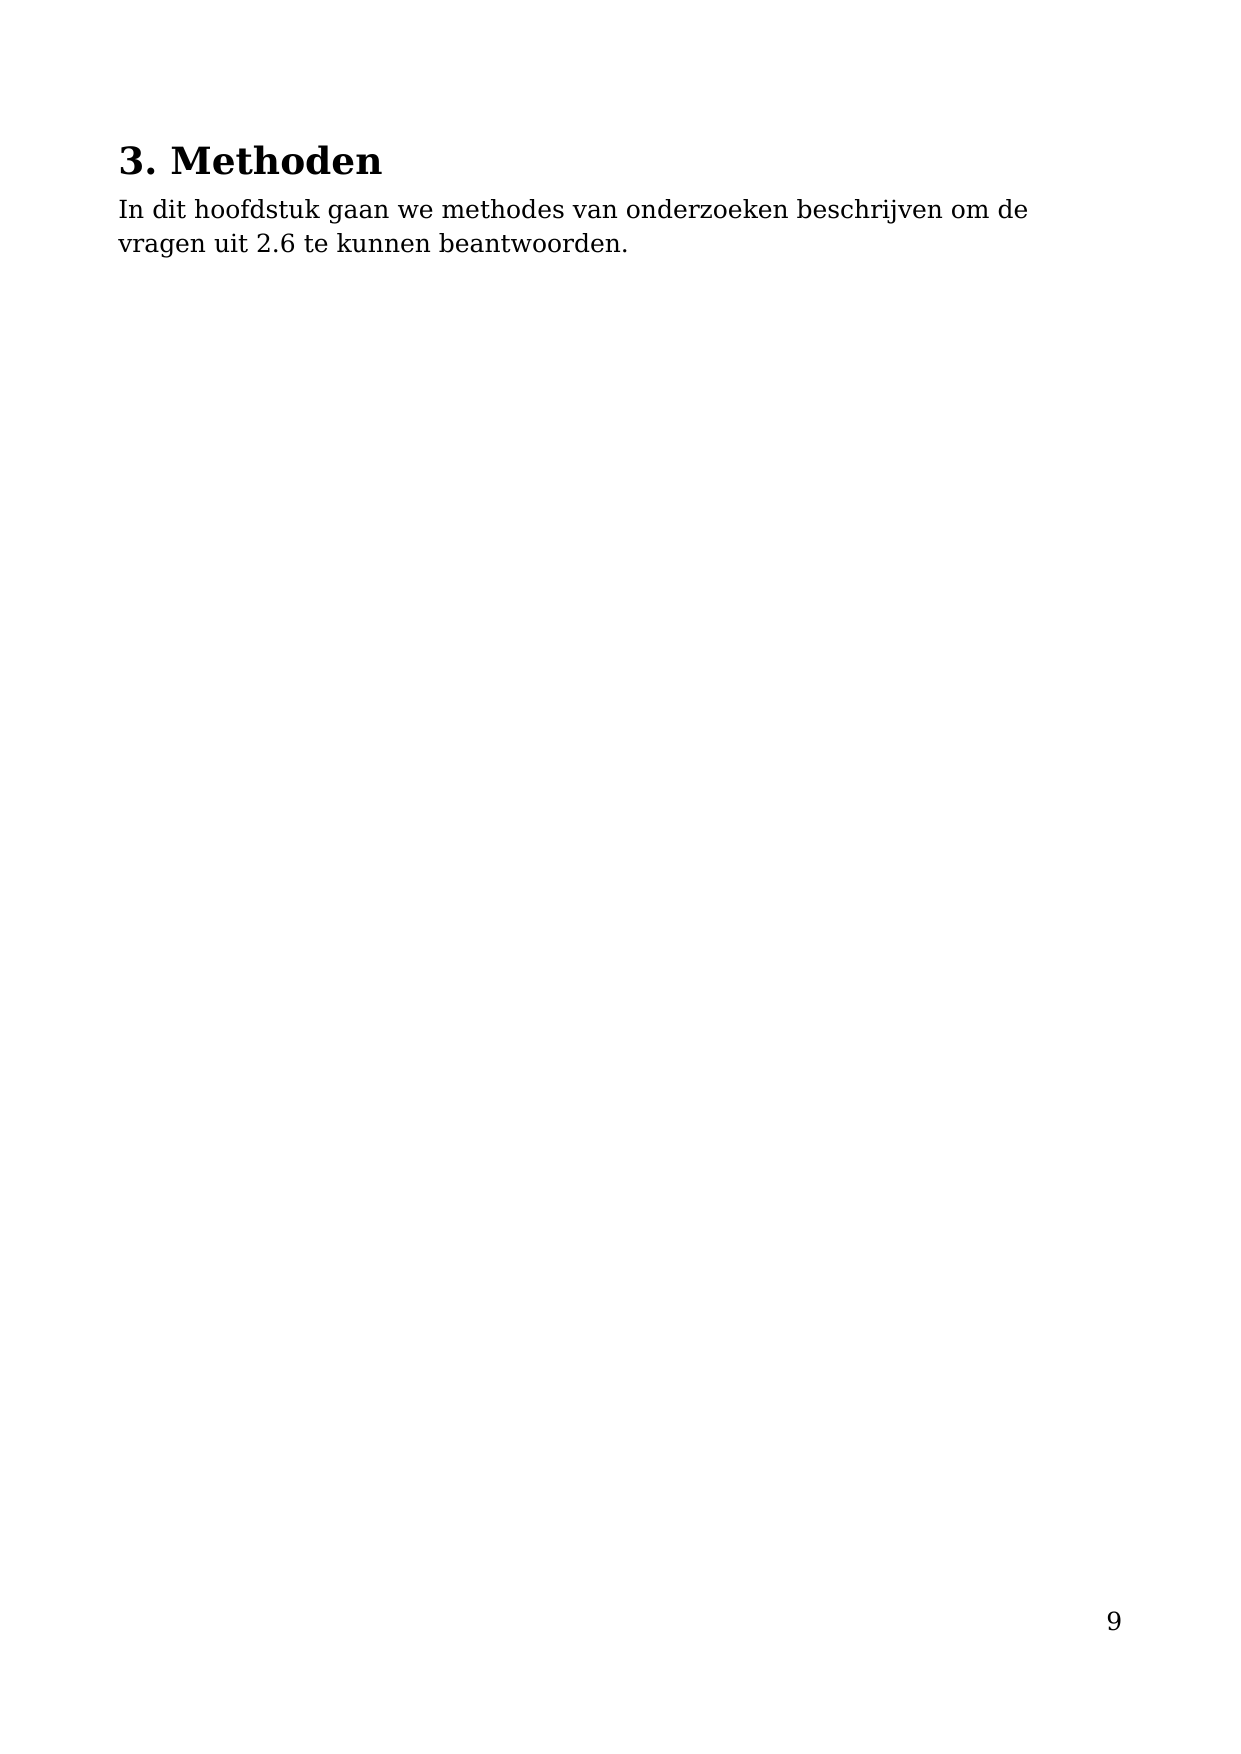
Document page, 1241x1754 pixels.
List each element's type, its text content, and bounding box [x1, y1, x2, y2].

subtitle 3. Methoden [118, 139, 1122, 183]
text In dit hoofdstuk gaan we methodes van onderzoeken beschrijven om de vragen uit 2.6 te kunnen beantwoorden. [118, 196, 1122, 258]
